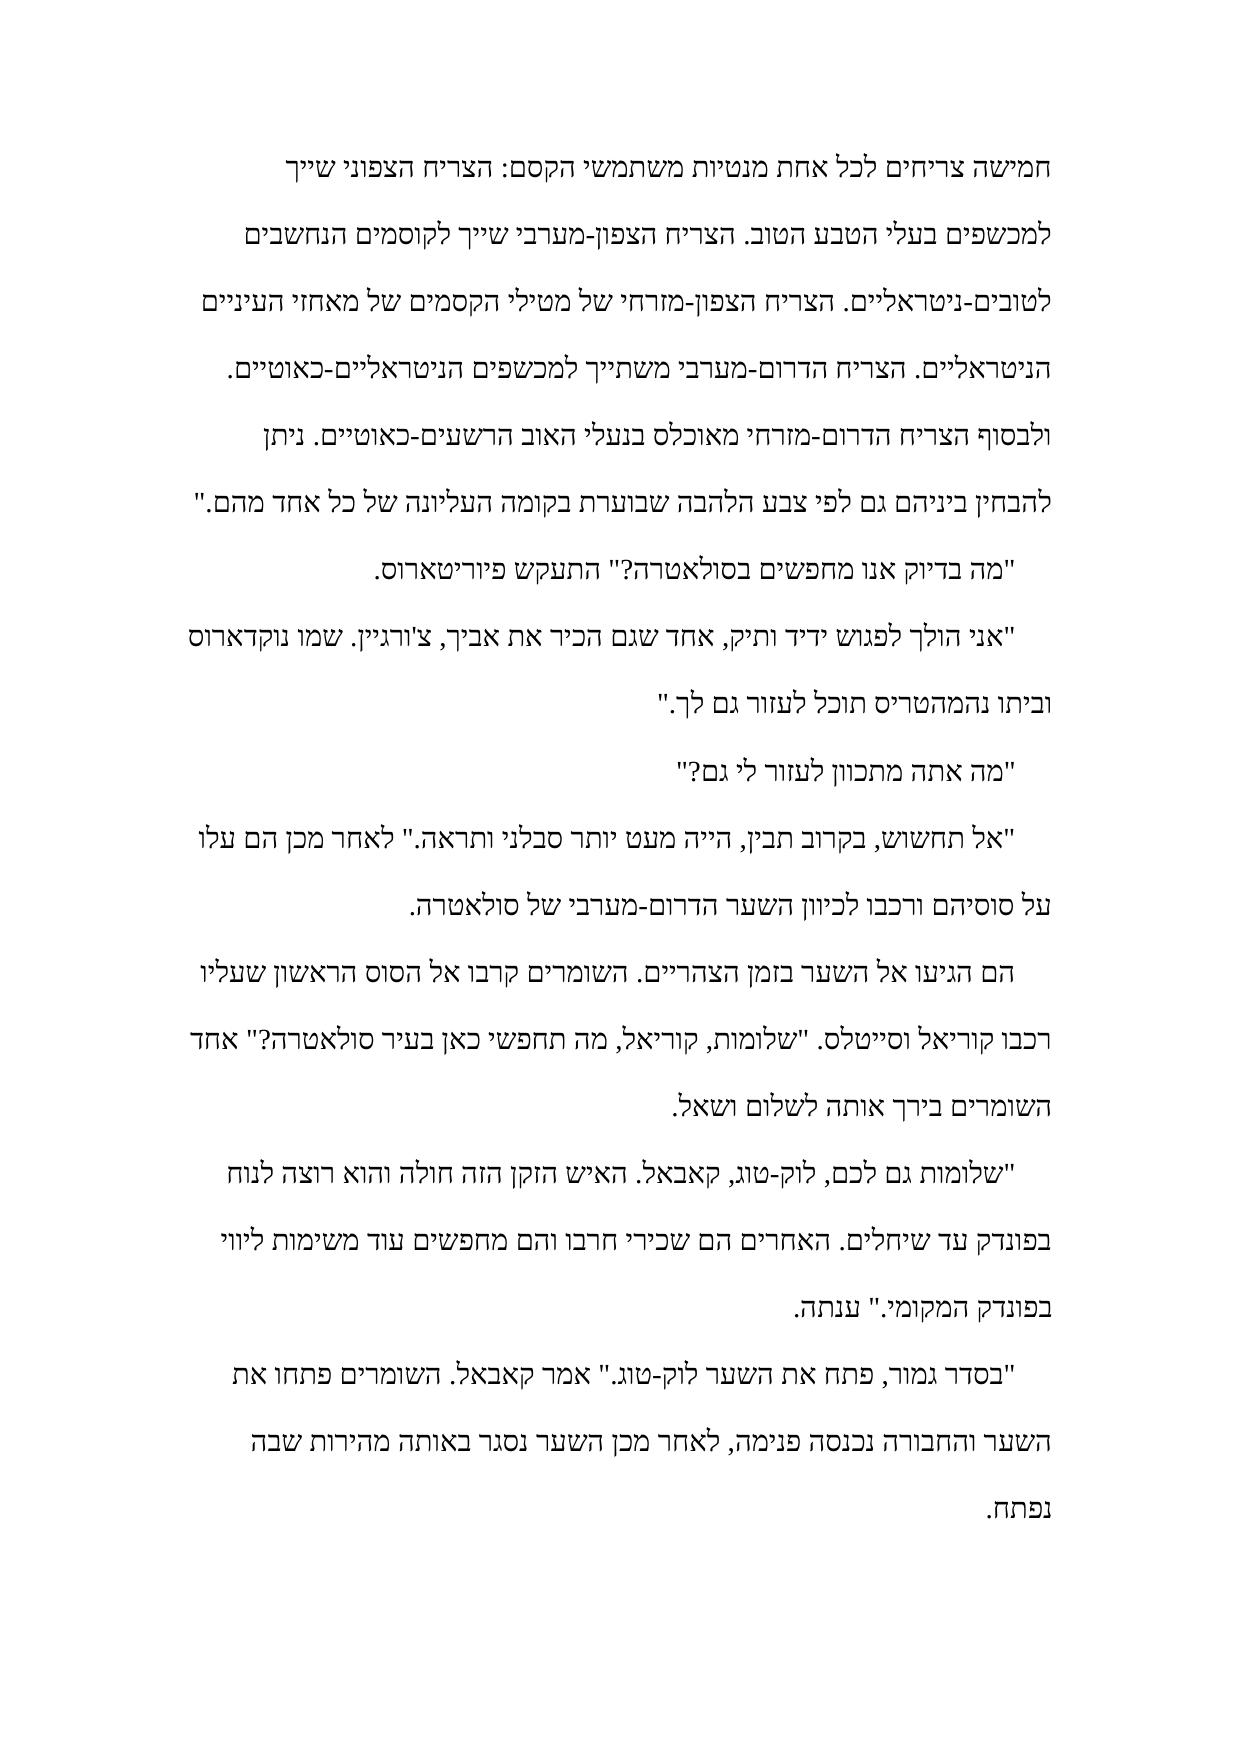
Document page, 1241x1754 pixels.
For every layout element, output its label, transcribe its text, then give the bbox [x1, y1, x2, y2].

text "בסדר גמור, פתח את השער לוק-טוג." אמר קאבאל. השומרים פתחו את השער והחבורה נכנסה פנימה, לאחר מכן השער נסגר באותה מהירות שבה נפתח. [187, 1357, 1053, 1525]
text "מה בדיוק אנו מחפשים בסולאטרה?" התעקש פיוריטארוס. [187, 552, 1053, 586]
text "אל תחשוש, בקרוב תבין, הייה מעט יותר סבלני ותראה." לאחר מכן הם עלו על סוסיהם ורכבו לכיוון השער הדרום-מערבי של סולאטרה. [187, 821, 1053, 921]
text הם הגיעו אל השער בזמן הצהריים. השומרים קרבו אל הסוס הראשון שעליו רכבו קוריאל וסייטלס. "שלומות, קוריאל, מה תחפשי כאן בעיר סולאטרה?" אחד השומרים בירך אותה לשלום ושאל. [187, 955, 1053, 1123]
text "אני הולך לפגוש ידיד ותיק, אחד שגם הכיר את אביך, צ'ורגיין. שמו נוקדארוס וביתו נהמהטריס תוכל לעזור גם לך." [187, 619, 1053, 720]
text "מה אתה מתכוון לעזור לי גם?" [187, 754, 1053, 787]
text חמישה צריחים לכל אחת מנטיות משתמשי הקסם: הצריח הצפוני שייך למכשפים בעלי הטבע הטוב. הצריח הצפון-מערבי שייך לקוסמים הנחשבים לטובים-ניטראליים. הצריח הצפון-מזרחי של מטילי הקסמים של מאחזי העיניים הניטראליים. הצריח הדרום-מערבי משתייך למכשפים הניטראליים-כאוטיים. ולבסוף הצריח הדרום-מזרחי מאוכלס בנעלי האוב הרשעים-כאוטיים. ניתן להבחין ביניהם גם לפי צבע הלהבה שבוערת בקומה העליונה של כל אחד מהם." [187, 150, 1053, 519]
text "שלומות גם לכם, לוק-טוג, קאבאל. האיש הזקן הזה חולה והוא רוצה לנוח בפונדק עד שיחלים. האחרים הם שכירי חרבו והם מחפשים עוד משימות ליווי בפונדק המקומי." ענתה. [187, 1156, 1053, 1324]
